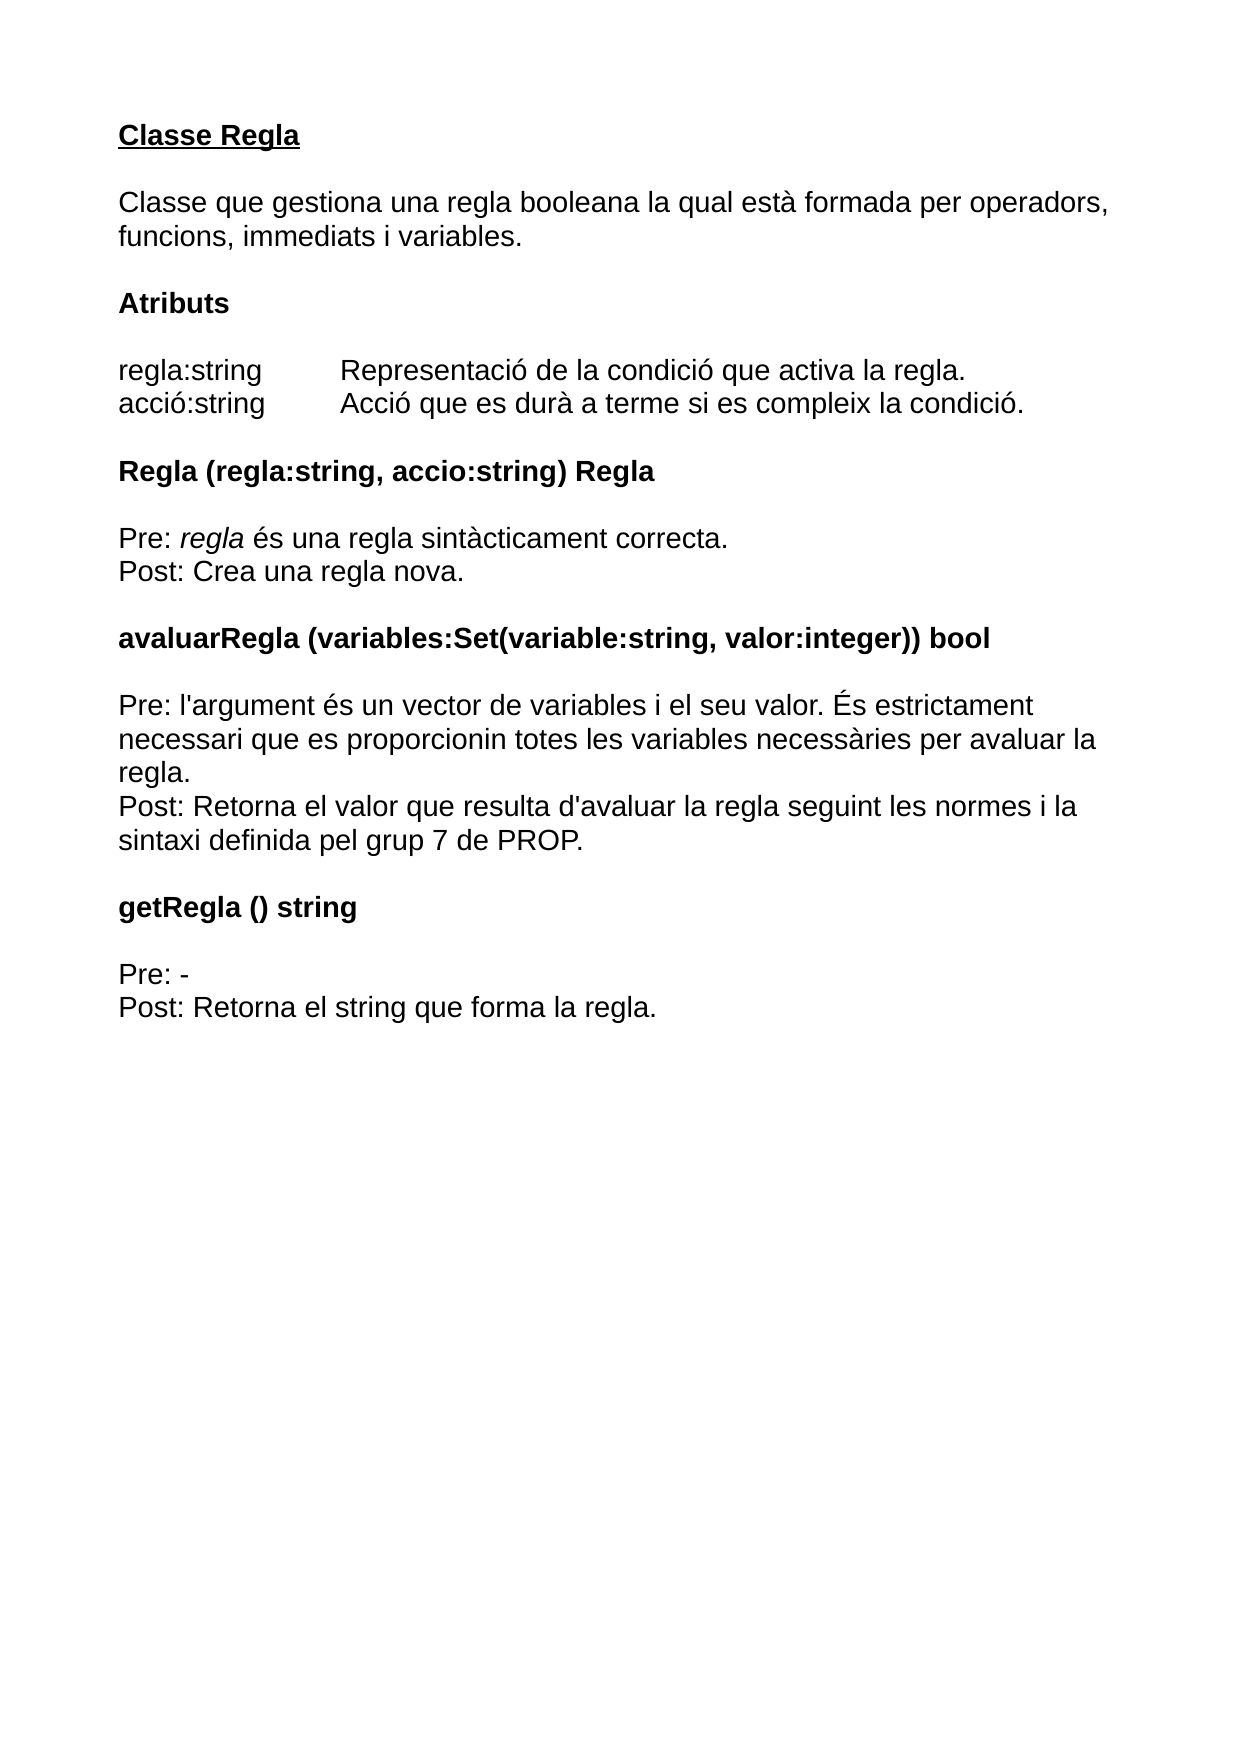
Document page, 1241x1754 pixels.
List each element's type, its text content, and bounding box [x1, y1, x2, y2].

text Pre: l'argument és un vector de variables i el seu valor. És estrictament necessari que es proporcionin totes les variables necessàries per avaluar la regla. [118, 688, 1122, 789]
text getRegla () string [118, 889, 1122, 923]
text Post: Retorna el valor que resulta d'avaluar la regla seguint les normes i la sintaxi definida pel grup 7 de PROP. [118, 789, 1122, 856]
text Post: Crea una regla nova. [118, 554, 1122, 588]
text Pre: regla és una regla sintàcticament correcta. [118, 521, 1122, 554]
text Classe que gestiona una regla booleana la qual està formada per operadors, funcions, immediats i variables. [118, 185, 1122, 252]
text Pre: - [118, 957, 1122, 990]
text acció:string Acció que es durà a terme si es compleix la condició. [118, 386, 1122, 420]
text regla:string Representació de la condició que activa la regla. [118, 353, 1122, 386]
text Post: Retorna el string que forma la regla. [118, 990, 1122, 1024]
text Classe Regla [118, 118, 1122, 152]
text Atributs [118, 286, 1122, 319]
text avaluarRegla (variables:Set(variable:string, valor:integer)) bool [118, 621, 1122, 655]
text Regla (regla:string, accio:string) Regla [118, 453, 1122, 487]
